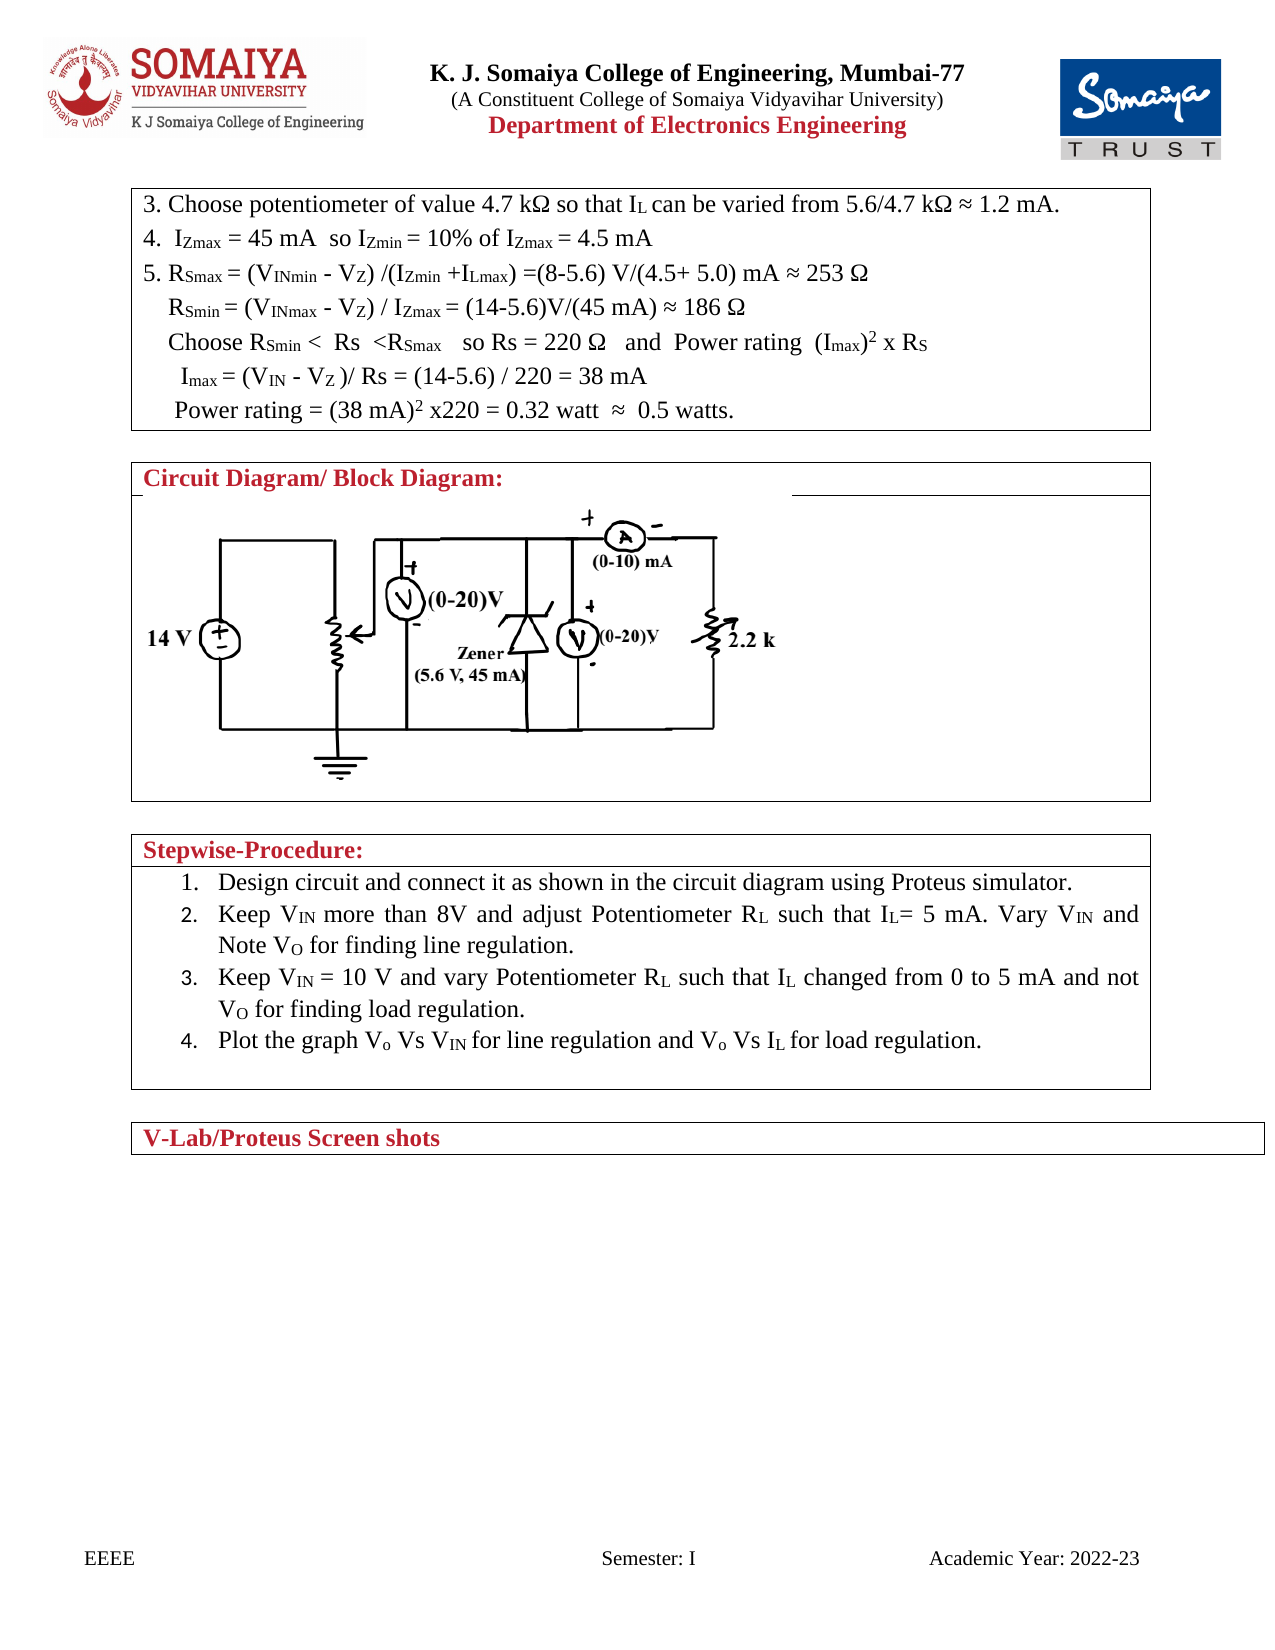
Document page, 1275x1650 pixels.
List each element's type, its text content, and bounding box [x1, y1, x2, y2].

table_cell [132, 496, 1150, 801]
table_cell Design circuit and connect it as shown in the circuit diagram using Proteus simulator. Keep VIN more than 8V and adjust Potentiometer RL such that IL= 5 mA. Vary VIN and Note VO for finding line regulation. Keep VIN = 10 V and vary Potentiometer RL such that IL changed from 0 to 5 mA and not VO for finding load regulation. Plot the graph Vo Vs VIN for line regulation and Vo Vs IL for load regulation. [132, 867, 1150, 1089]
table_header Circuit Diagram/ Block Diagram: [132, 463, 1150, 494]
table_header V-Lab/Proteus Screen shots [132, 1123, 1264, 1154]
table_header Stepwise-Procedure: [132, 835, 1150, 866]
table_cell 3. Choose potentiometer of value 4.7 kΩ so that IL can be varied from 5.6/4.7 kΩ ≈ 1.2 mA. 4. IZmax = 45 mA so IZmin = 10% of IZmax = 4.5 mA 5. RSmax = (VINmin - VZ) /(IZmin +ILmax) =(8-5.6) V/(4.5+ 5.0) mA ≈ 253 Ω RSmin = (VINmax - VZ) / IZmax = (14-5.6)V/(45 mA) ≈ 186 Ω Choose RSmin < Rs <RSmax so Rs = 220 Ω and Power rating (Imax)2 x RS Imax = (VIN - VZ )/ Rs = (14-5.6) / 220 = 38 mA Power rating = (38 mA)2 x220 = 0.32 watt ≈ 0.5 watts. [132, 189, 1150, 429]
